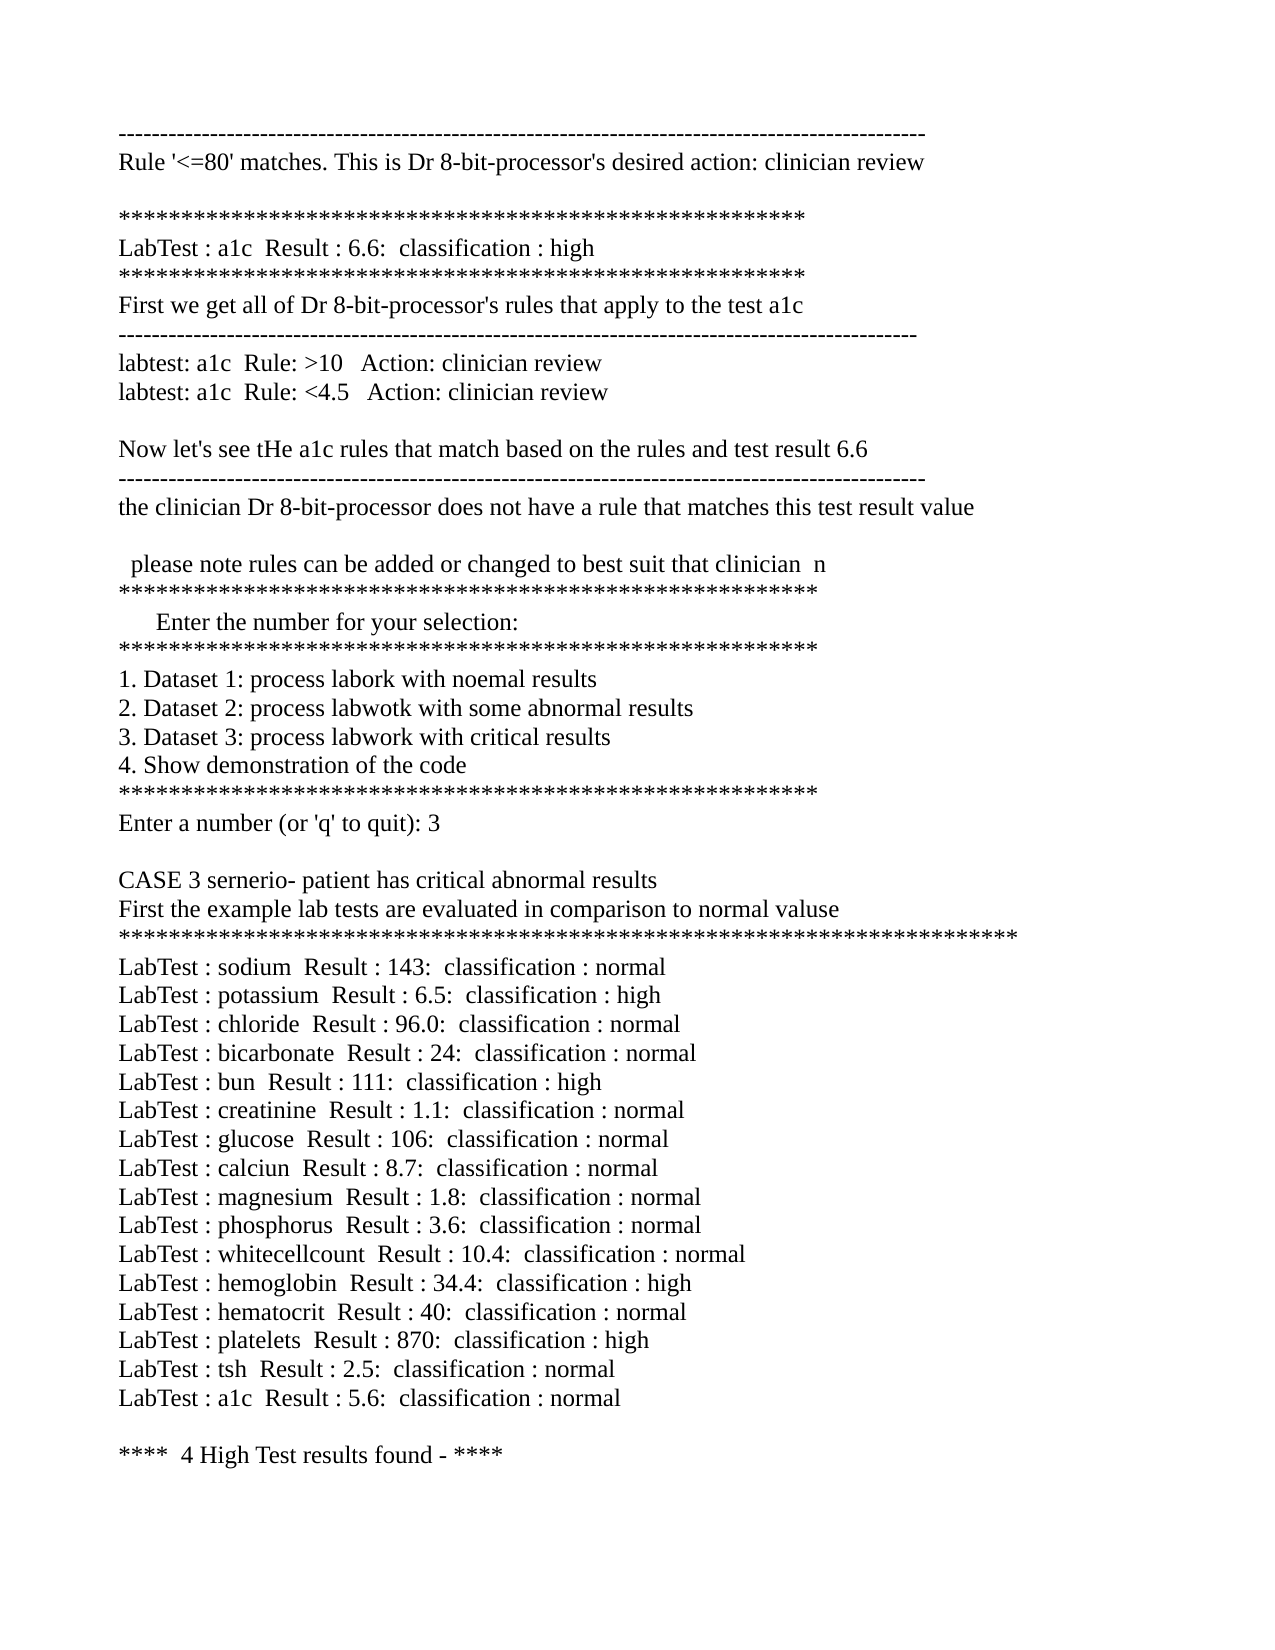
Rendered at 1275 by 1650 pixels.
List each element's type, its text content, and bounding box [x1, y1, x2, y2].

text LabTest : sodium Result : 143: classification : normal [118, 952, 1157, 981]
text LabTest : potassium Result : 6.5: classification : high [118, 981, 1157, 1009]
text LabTest : whitecellcount Result : 10.4: classification : normal [118, 1239, 1157, 1268]
text LabTest : hemoglobin Result : 34.4: classification : high [118, 1268, 1157, 1297]
text LabTest : chloride Result : 96.0: classification : normal [118, 1009, 1157, 1038]
text ******************************************************** [118, 636, 1157, 664]
text LabTest : bun Result : 111: classification : high [118, 1067, 1157, 1096]
text 3. Dataset 3: process labwork with critical results [118, 722, 1157, 751]
text 1. Dataset 1: process labork with noemal results [118, 664, 1157, 693]
text First the example lab tests are evaluated in comparison to normal valuse [118, 894, 1157, 923]
text First we get all of Dr 8-bit-processor's rules that apply to the test a1c [118, 291, 1157, 319]
text LabTest : bicarbonate Result : 24: classification : normal [118, 1038, 1157, 1067]
text the clinician Dr 8-bit-processor does not have a rule that matches this test result value [118, 492, 1157, 521]
text LabTest : hematocrit Result : 40: classification : normal [118, 1297, 1157, 1326]
text LabTest : calciun Result : 8.7: classification : normal [118, 1153, 1157, 1182]
text LabTest : creatinine Result : 1.1: classification : normal [118, 1096, 1157, 1124]
text LabTest : glucose Result : 106: classification : normal [118, 1124, 1157, 1153]
text ------------------------------------------------------------------------------------------------- [118, 118, 1157, 147]
text ------------------------------------------------------------------------------------------------- [118, 463, 1157, 492]
text Enter a number (or 'q' to quit): 3 [118, 808, 1157, 837]
text LabTest : phosphorus Result : 3.6: classification : normal [118, 1211, 1157, 1239]
text LabTest : magnesium Result : 1.8: classification : normal [118, 1182, 1157, 1211]
text ******************************************************* [118, 204, 1157, 233]
text 2. Dataset 2: process labwotk with some abnormal results [118, 693, 1157, 722]
text LabTest : a1c Result : 6.6: classification : high [118, 233, 1157, 262]
text Now let's see tHe a1c rules that match based on the rules and test result 6.6 [118, 434, 1157, 463]
text LabTest : platelets Result : 870: classification : high [118, 1326, 1157, 1354]
text ******************************************************** [118, 578, 1157, 607]
text ************************************************************************ [118, 923, 1157, 952]
text ------------------------------------------------------------------------------------------------ [118, 319, 1157, 348]
text please note rules can be added or changed to best suit that clinician n [118, 549, 1157, 578]
text labtest: a1c Rule: >10 Action: clinician review [118, 348, 1157, 377]
text Rule '<=80' matches. This is Dr 8-bit-processor's desired action: clinician review [118, 147, 1157, 176]
text Enter the number for your selection: [118, 607, 1157, 636]
text **** 4 High Test results found - **** [118, 1441, 1157, 1469]
text LabTest : tsh Result : 2.5: classification : normal [118, 1354, 1157, 1383]
text labtest: a1c Rule: <4.5 Action: clinician review [118, 377, 1157, 406]
text LabTest : a1c Result : 5.6: classification : normal [118, 1383, 1157, 1412]
text 4. Show demonstration of the code [118, 751, 1157, 779]
text ******************************************************* [118, 262, 1157, 291]
text CASE 3 sernerio- patient has critical abnormal results [118, 866, 1157, 894]
text ******************************************************** [118, 779, 1157, 808]
